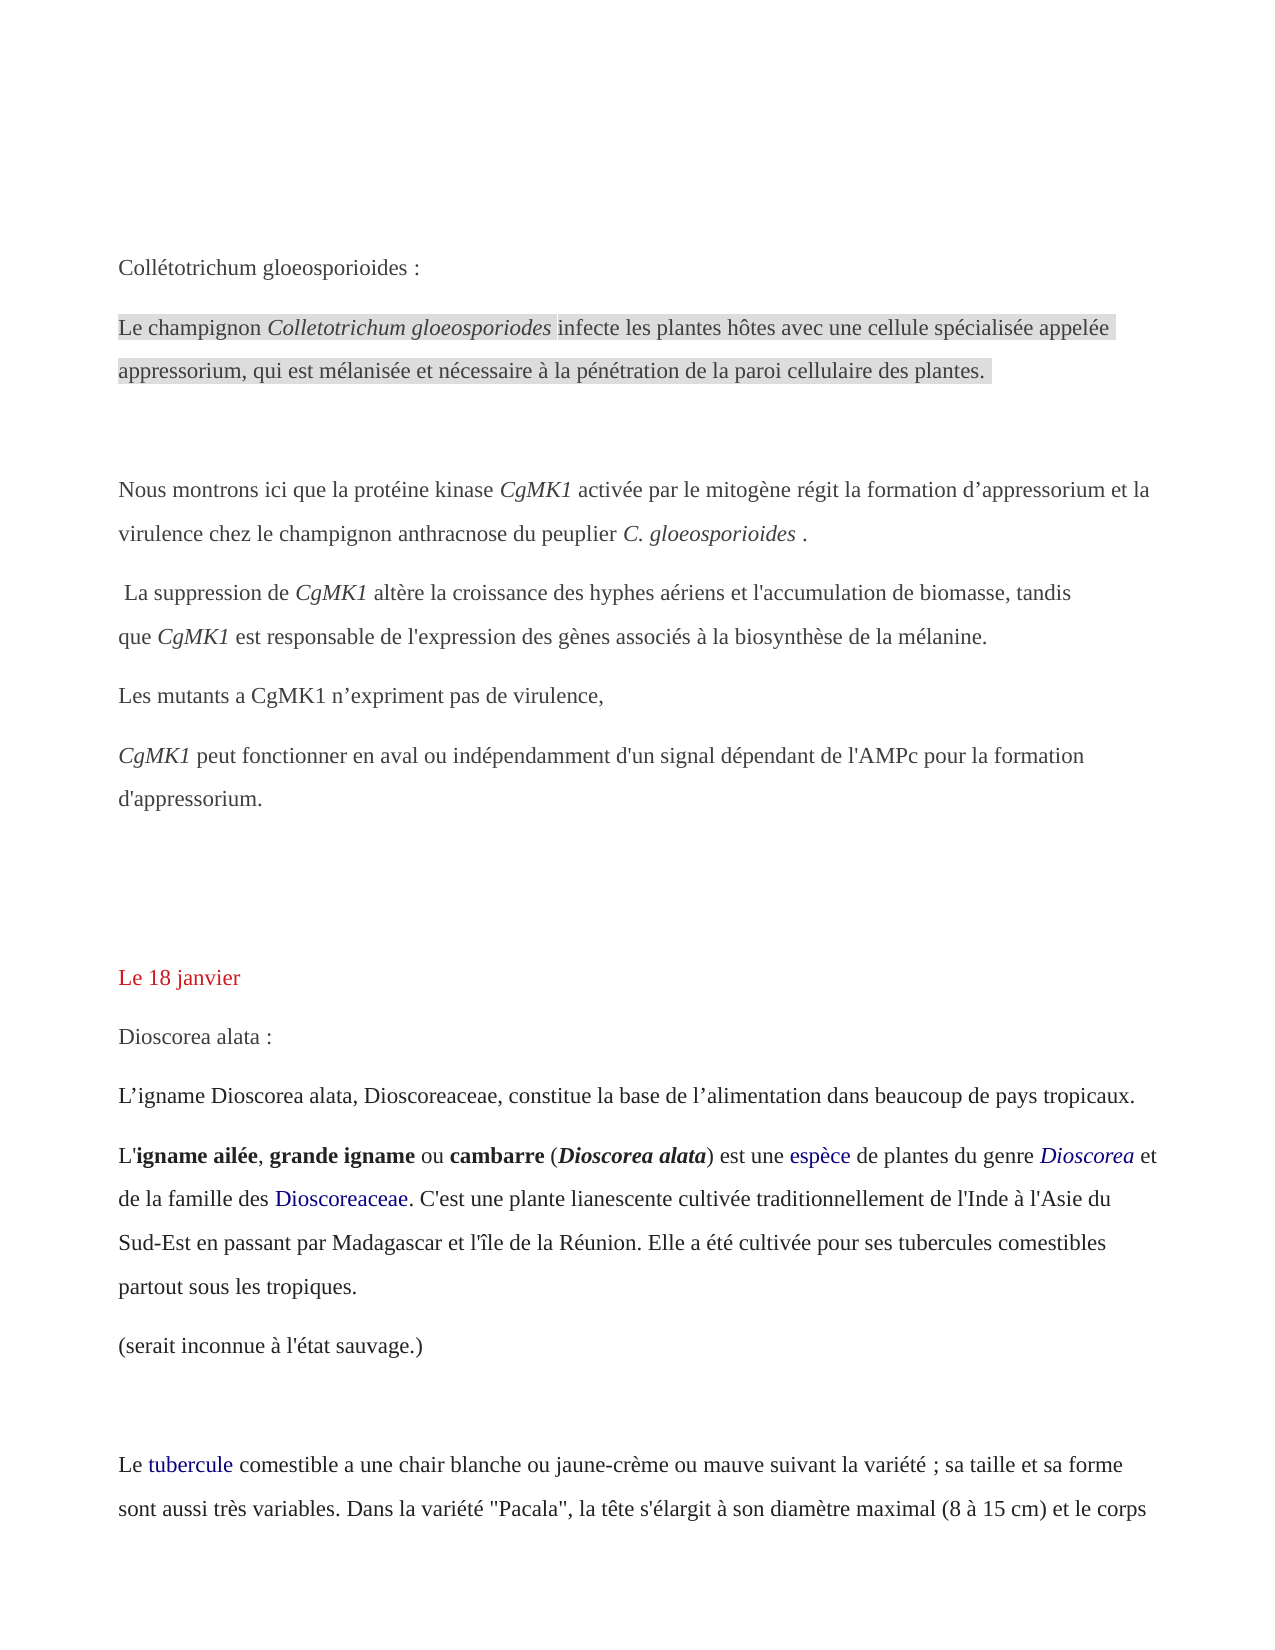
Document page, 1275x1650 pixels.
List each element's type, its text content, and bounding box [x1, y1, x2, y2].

text Nous montrons ici que la protéine kinase CgMK1 activée par le mitogène régit la formation d’appressorium et la virulence chez le champignon anthracnose du peuplier C. gloeosporioides . [118, 459, 1157, 546]
text L'igname ailée, grande igname ou cambarre (Dioscorea alata) est une espèce de plantes du genre Dioscorea et de la famille des Dioscoreaceae. C'est une plante lianescente cultivée traditionnellement de l'Inde à l'Asie du Sud-Est en passant par Madagascar et l'île de la Réunion. Elle a été cultivée pour ses tubercules comestibles partout sous les tropiques. [118, 1124, 1157, 1299]
text (serait inconnue à l'état sauvage.) [118, 1315, 1157, 1359]
text Le champignon Colletotrichum gloeosporiodes infecte les plantes hôtes avec une cellule spécialisée appelée appressorium, qui est mélanisée et nécessaire à la pénétration de la paroi cellulaire des plantes. [118, 296, 1157, 384]
text CgMK1 peut fonctionner en aval ou indépendamment d'un signal dépendant de l'AMPc pour la formation d'appressorium. [118, 724, 1157, 812]
text Dioscorea alata : [118, 1006, 1157, 1049]
text Le tubercule comestible a une chair blanche ou jaune-crème ou mauve suivant la variété ; sa taille et sa forme sont aussi très variables. Dans la variété "Pacala", la tête s'élargit à son diamètre maximal (8 à 15 cm) et le corps [118, 1434, 1157, 1521]
text L’igname Dioscorea alata, Dioscoreaceae, constitue la base de l’alimentation dans beaucoup de pays tropicaux. [118, 1065, 1157, 1109]
text Collétotrichum gloeosporioides : [118, 237, 1157, 281]
text Le 18 janvier [118, 946, 1157, 990]
text La suppression de CgMK1 altère la croissance des hyphes aériens et l'accumulation de biomasse, tandis que CgMK1 est responsable de l'expression des gènes associés à la biosynthèse de la mélanine. [118, 562, 1157, 649]
text Les mutants a CgMK1 n’expriment pas de virulence, [118, 665, 1157, 709]
